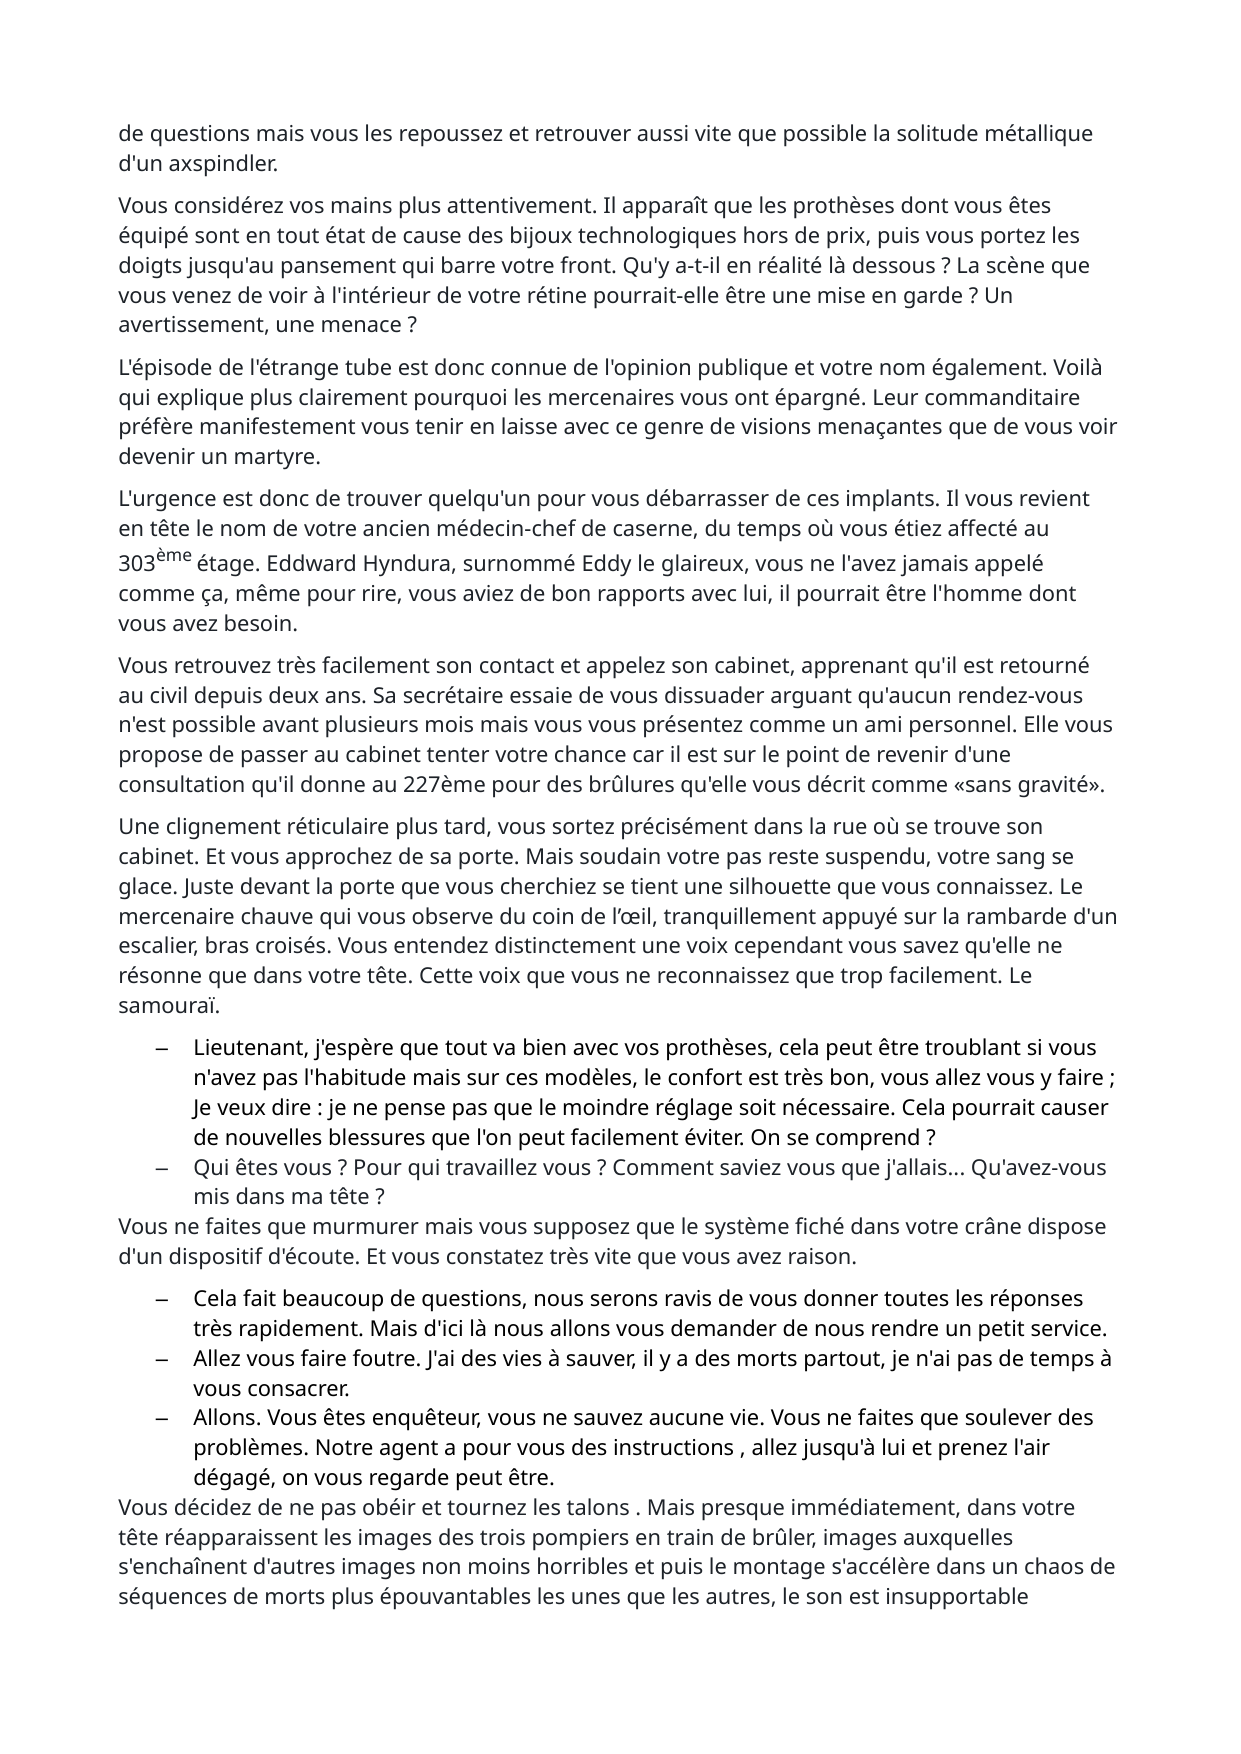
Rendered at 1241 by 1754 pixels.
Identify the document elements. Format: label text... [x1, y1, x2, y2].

text Vous retrouvez très facilement son contact et appelez son cabinet, apprenant qu'il est retourné au civil depuis deux ans. Sa secrétaire essaie de vous dissuader arguant qu'aucun rendez-vous n'est possible avant plusieurs mois mais vous vous présentez comme un ami personnel. Elle vous propose de passer au cabinet tenter votre chance car il est sur le point de revenir d'une consultation qu'il donne au 227ème pour des brûlures qu'elle vous décrit comme «sans gravité». [118, 650, 1122, 799]
list Allez vous faire foutre. J'ai des vies à sauver, il y a des morts partout, je n'ai pas de temps à vous consacrer. [156, 1343, 1122, 1402]
text Une clignement réticulaire plus tard, vous sortez précisément dans la rue où se trouve son cabinet. Et vous approchez de sa porte. Mais soudain votre pas reste suspendu, votre sang se glace. Juste devant la porte que vous cherchiez se tient une silhouette que vous connaissez. Le mercenaire chauve qui vous observe du coin de l’œil, tranquillement appuyé sur la rambarde d'un escalier, bras croisés. Vous entendez distinctement une voix cependant vous savez qu'elle ne résonne que dans votre tête. Cette voix que vous ne reconnaissez que trop facilement. Le samouraï. [118, 811, 1122, 1020]
list Lieutenant, j'espère que tout va bien avec vos prothèses, cela peut être troublant si vous n'avez pas l'habitude mais sur ces modèles, le confort est très bon, vous allez vous y faire ; Je veux dire : je ne pense pas que le moindre réglage soit nécessaire. Cela pourrait causer de nouvelles blessures que l'on peut facilement éviter. On se comprend ? [156, 1032, 1122, 1152]
text L'urgence est donc de trouver quelqu'un pour vous débarrasser de ces implants. Il vous revient en tête le nom de votre ancien médecin-chef de caserne, du temps où vous étiez affecté au 303ème étage. Eddward Hyndura, surnommé Eddy le glaireux, vous ne l'avez jamais appelé comme ça, même pour rire, vous aviez de bon rapports avec lui, il pourrait être l'homme dont vous avez besoin. [118, 483, 1122, 637]
text Vous décidez de ne pas obéir et tournez les talons . Mais presque immédiatement, dans votre tête réapparaissent les images des trois pompiers en train de brûler, images auxquelles s'enchaînent d'autres images non moins horribles et puis le montage s'accélère dans un chaos de séquences de morts plus épouvantables les unes que les autres, le son est insupportable [118, 1492, 1122, 1611]
text Vous considérez vos mains plus attentivement. Il apparaît que les prothèses dont vous êtes équipé sont en tout état de cause des bijoux technologiques hors de prix, puis vous portez les doigts jusqu'au pansement qui barre votre front. Qu'y a-t-il en réalité là dessous ? La scène que vous venez de voir à l'intérieur de votre rétine pourrait-elle être une mise en garde ? Un avertissement, une menace ? [118, 190, 1122, 339]
list Qui êtes vous ? Pour qui travaillez vous ? Comment saviez vous que j'allais... Qu'avez-vous mis dans ma tête ? [156, 1152, 1122, 1211]
list Allons. Vous êtes enquêteur, vous ne sauvez aucune vie. Vous ne faites que soulever des problèmes. Notre agent a pour vous des instructions , allez jusqu'à lui et prenez l'air dégagé, on vous regarde peut être. [156, 1402, 1122, 1492]
text de questions mais vous les repoussez et retrouver aussi vite que possible la solitude métallique d'un axspindler. [118, 118, 1122, 178]
text L'épisode de l'étrange tube est donc connue de l'opinion publique et votre nom également. Voilà qui explique plus clairement pourquoi les mercenaires vous ont épargné. Leur commanditaire préfère manifestement vous tenir en laisse avec ce genre de visions menaçantes que de vous voir devenir un martyre. [118, 352, 1122, 471]
text Vous ne faites que murmurer mais vous supposez que le système fiché dans votre crâne dispose d'un dispositif d'écoute. Et vous constatez très vite que vous avez raison. [118, 1211, 1122, 1271]
list Cela fait beaucoup de questions, nous serons ravis de vous donner toutes les réponses très rapidement. Mais d'ici là nous allons vous demander de nous rendre un petit service. [156, 1283, 1122, 1343]
